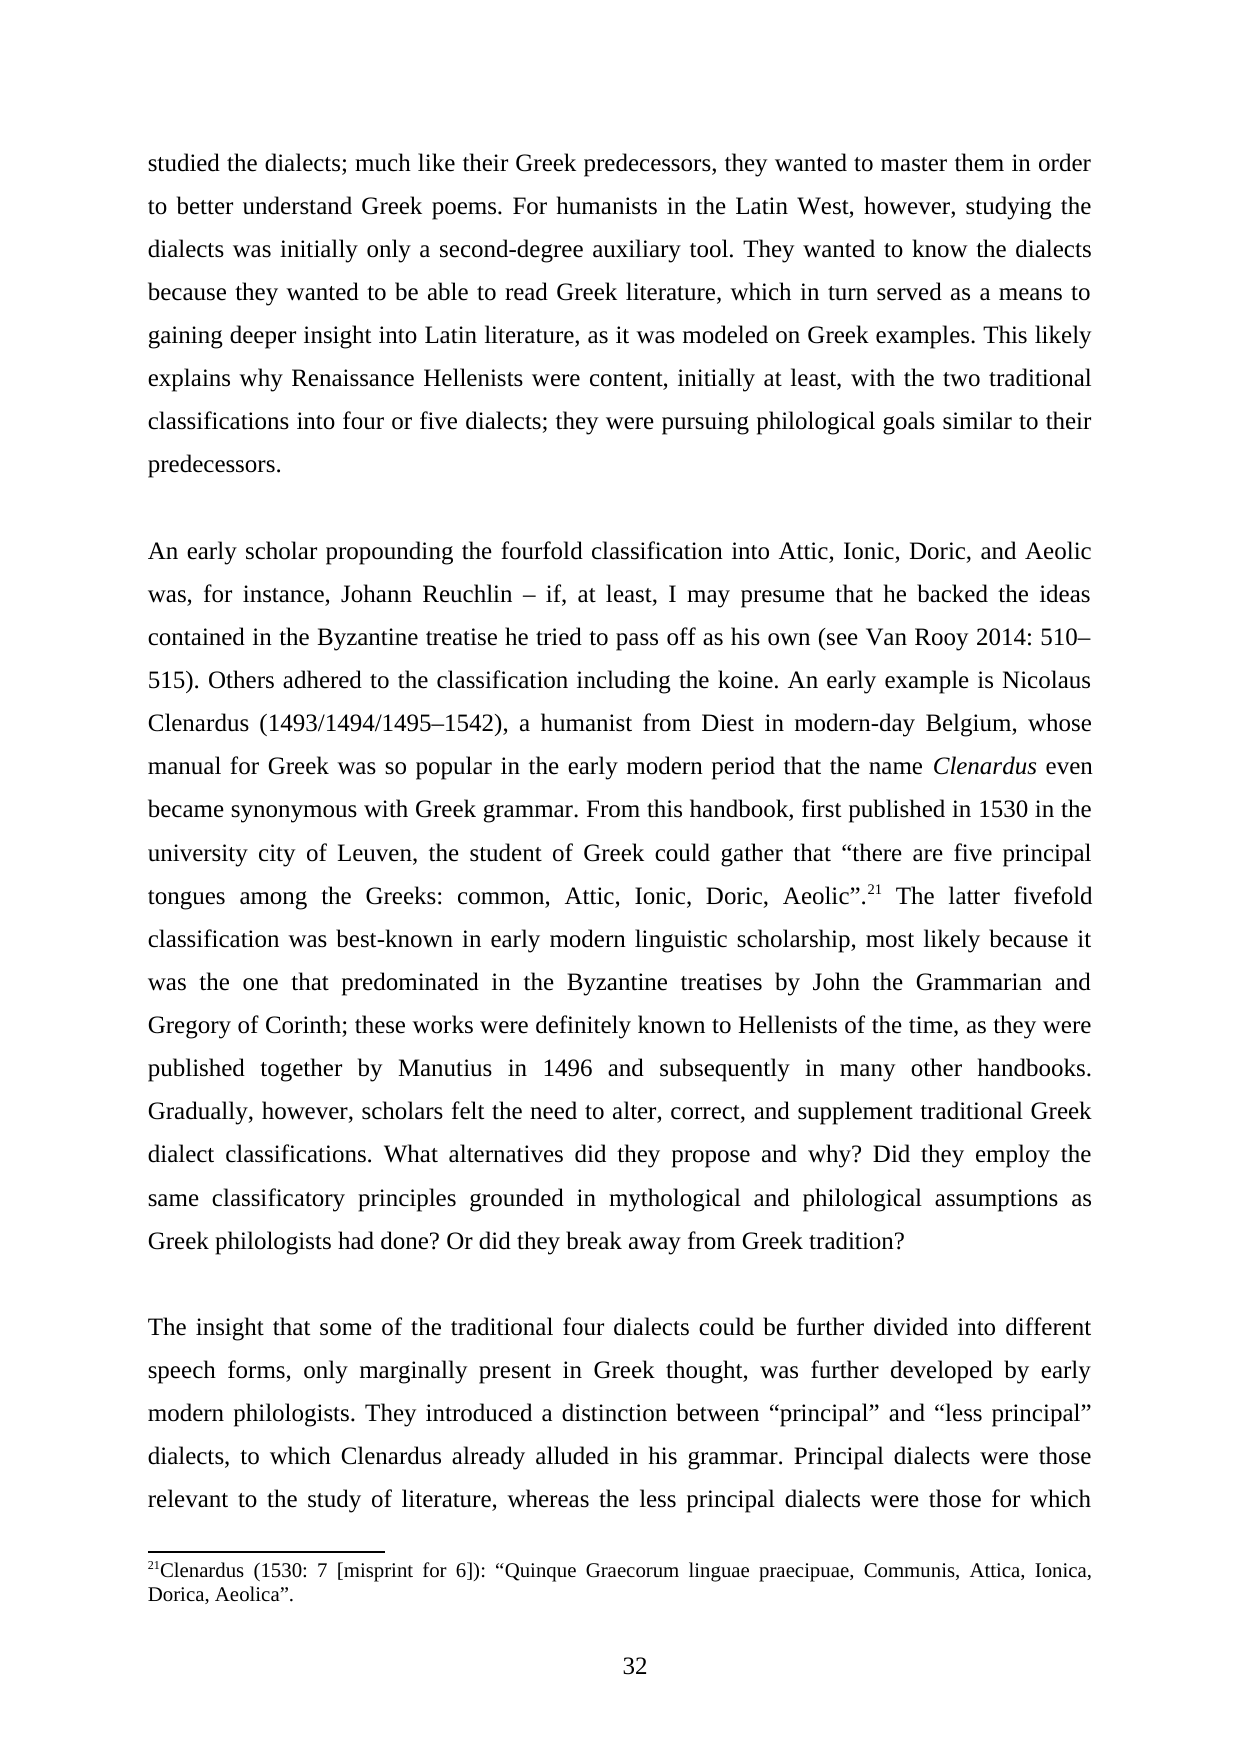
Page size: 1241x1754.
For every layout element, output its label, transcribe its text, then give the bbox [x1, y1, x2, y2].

text An early scholar propounding the fourfold classification into Attic, Ionic, Doric, and Aeolic was, for instance, Johann Reuchlin – if, at least, I may presume that he backed the ideas contained in the Byzantine treatise he tried to pass off as his own (see Van Rooy 2014: 510–515). Others adhered to the classification including the koine. An early example is Nicolaus Clenardus (1493/1494/1495–1542), a humanist from Diest in modern-day Belgium, whose manual for Greek was so popular in the early modern period that the name Clenardus even became synonymous with Greek grammar. From this handbook, first published in 1530 in the university city of Leuven, the student of Greek could gather that “there are five principal tongues among the Greeks: common, Attic, Ionic, Doric, Aeolic”. The latter fivefold classification was best-known in early modern linguistic scholarship, most likely because it was the one that predominated in the Byzantine treatises by John the Grammarian and Gregory of Corinth; these works were definitely known to Hellenists of the time, as they were published together by Manutius in 1496 and subsequently in many other handbooks. Gradually, however, scholars felt the need to alter, correct, and supplement traditional Greek dialect classifications. What alternatives did they propose and why? Did they employ the same classificatory principles grounded in mythological and philological assumptions as Greek philologists had done? Or did they break away from Greek tradition? [148, 536, 1093, 1254]
text Clenardus (1530: 7 [misprint for 6]): “Quinque Graecorum linguae praecipuae, Communis, Attica, Ionica, Dorica, Aeolica”. [148, 1558, 1093, 1606]
text The insight that some of the traditional four dialects could be further divided into different speech forms, only marginally present in Greek thought, was further developed by early modern philologists. They introduced a distinction between “principal” and “less principal” dialects, to which Clenardus already alluded in his grammar. Principal dialects were those relevant to the study of literature, whereas the less principal dialects were those for which [148, 1312, 1093, 1513]
text studied the dialects; much like their Greek predecessors, they wanted to master them in order to better understand Greek poems. For humanists in the Latin West, however, studying the dialects was initially only a second-degree auxiliary tool. They wanted to know the dialects because they wanted to be able to read Greek literature, which in turn served as a means to gaining deeper insight into Latin literature, as it was modeled on Greek examples. This likely explains why Renaissance Hellenists were content, initially at least, with the two traditional classifications into four or five dialects; they were pursuing philological goals similar to their predecessors. [148, 148, 1093, 478]
